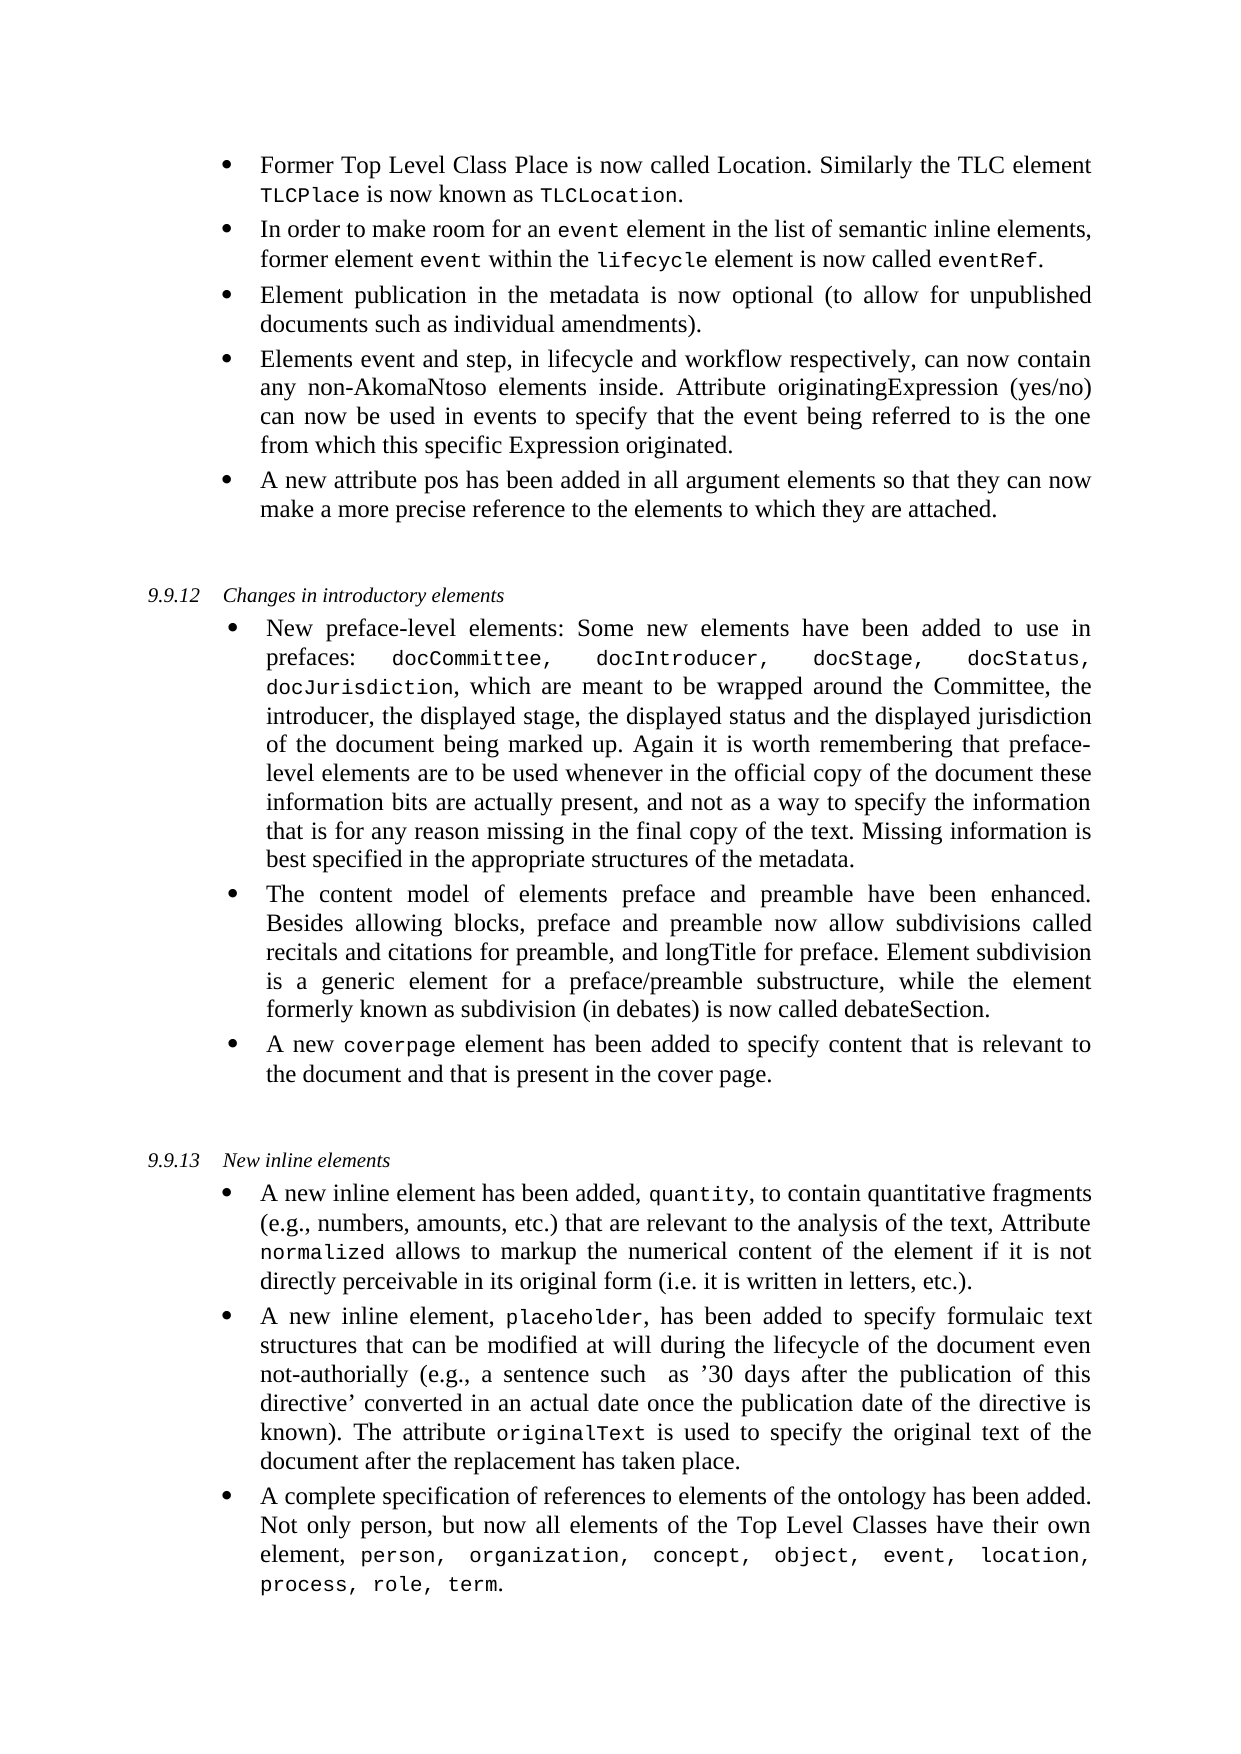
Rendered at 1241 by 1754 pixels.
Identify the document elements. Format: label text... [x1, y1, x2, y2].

list A new inline element, placeholder, has been added to specify formulaic text structures that can be modified at will during the lifecycle of the document even not-authorially (e.g., a sentence such as ’30 days after the publication of this directive’ converted in an actual date once the publication date of the directive is known). The attribute originalText is used to specify the original text of the document after the replacement has taken place. [222, 1301, 1092, 1475]
list Former Top Level Class Place is now called Location. Similarly the TLC element TLCPlace is now known as TLCLocation. [222, 150, 1092, 208]
subtitle New inline elements [148, 1148, 1092, 1172]
list A new inline element has been added, quantity, to contain quantitative fragments (e.g., numbers, amounts, etc.) that are relevant to the analysis of the text, Attribute normalized allows to markup the numerical content of the element if it is not directly perceivable in its original form (i.e. it is written in letters, etc.). [222, 1178, 1092, 1295]
list The content model of elements preface and preamble have been enhanced. Besides allowing blocks, preface and preamble now allow subdivisions called recitals and citations for preamble, and longTitle for preface. Element subdivision is a generic element for a preface/preamble substructure, while the element formerly known as subdivision (in debates) is now called debateSection. [228, 879, 1092, 1023]
list New preface-level elements: Some new elements have been added to use in prefaces: docCommittee, docIntroducer, docStage, docStatus, docJurisdiction, which are meant to be wrapped around the Committee, the introducer, the displayed stage, the displayed status and the displayed jurisdiction of the document being marked up. Again it is worth remembering that preface-level elements are to be used whenever in the official copy of the document these information bits are actually present, and not as a way to specify the information that is for any reason missing in the final copy of the text. Missing information is best specified in the appropriate structures of the metadata. [228, 613, 1092, 873]
list Elements event and step, in lifecycle and workflow respectively, can now contain any non-AkomaNtoso elements inside. Attribute originatingExpression (yes/no) can now be used in events to specify that the event being referred to is the one from which this specific Expression originated. [222, 344, 1092, 459]
list A complete specification of references to elements of the ontology has been added. Not only person, but now all elements of the Top Level Classes have their own element, person, organization, concept, object, event, location, process, role, term. [222, 1481, 1092, 1598]
list In order to make room for an event element in the list of semantic inline elements, former element event within the lifecycle element is now called eventRef. [222, 214, 1092, 274]
subtitle Changes in introductory elements [148, 582, 1092, 607]
list A new coverpage element has been added to specify content that is relevant to the document and that is present in the cover page. [228, 1029, 1092, 1088]
list Element publication in the metadata is now optional (to allow for unpublished documents such as individual amendments). [222, 280, 1092, 337]
list A new attribute pos has been added in all argument elements so that they can now make a more precise reference to the elements to which they are attached. [222, 465, 1092, 522]
